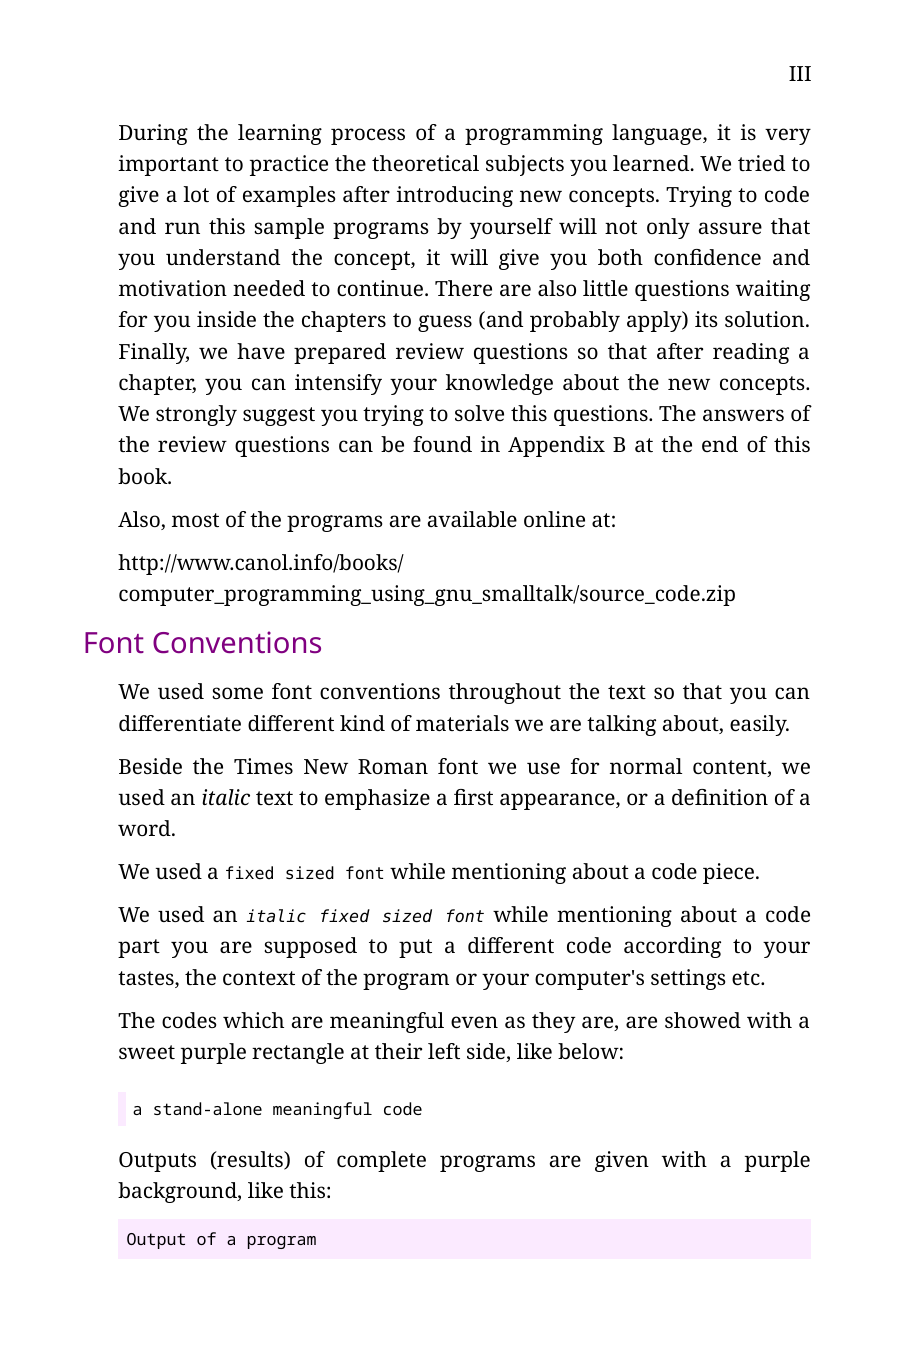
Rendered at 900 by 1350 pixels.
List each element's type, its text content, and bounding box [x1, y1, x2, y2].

text Outputs (results) of complete programs are given with a purple background, like this: [118, 1145, 811, 1205]
text We used a fixed sized font while mentioning about a code piece. [118, 857, 811, 886]
text http://www.canol.info/books/computer_programming_using_gnu_smalltalk/source_code.zip [118, 548, 811, 607]
text Output of a program [126, 1228, 803, 1250]
text a stand-alone meaningful code [126, 1092, 811, 1126]
subtitle Font Conventions [83, 622, 811, 662]
text We used an italic fixed sized font while mentioning about a code part you are supposed to put a different code according to your tastes, the context of the program or your computer's settings etc. [118, 900, 811, 991]
text The codes which are meaningful even as they are, are showed with a sweet purple rectangle at their left side, like below: [118, 1006, 811, 1066]
text Beside the Times New Roman font we use for normal content, we used an italic text to emphasize a first appearance, or a definition of a word. [118, 752, 811, 843]
text We used some font conventions throughout the text so that you can differentiate different kind of materials we are talking about, easily. [118, 677, 811, 737]
text Also, most of the programs are available online at: [118, 505, 811, 533]
text During the learning process of a programming language, it is very important to practice the theoretical subjects you learned. We tried to give a lot of examples after introducing new concepts. Trying to code and run this sample programs by yourself will not only assure that you understand the concept, it will give you both confidence and motivation needed to continue. There are also little questions waiting for you inside the chapters to guess (and probably apply) its solution. Finally, we have prepared review questions so that after reading a chapter, you can intensify your knowledge about the new concepts. We strongly suggest you trying to solve this questions. The answers of the review questions can be found in Appendix B at the end of this book. [118, 118, 811, 490]
